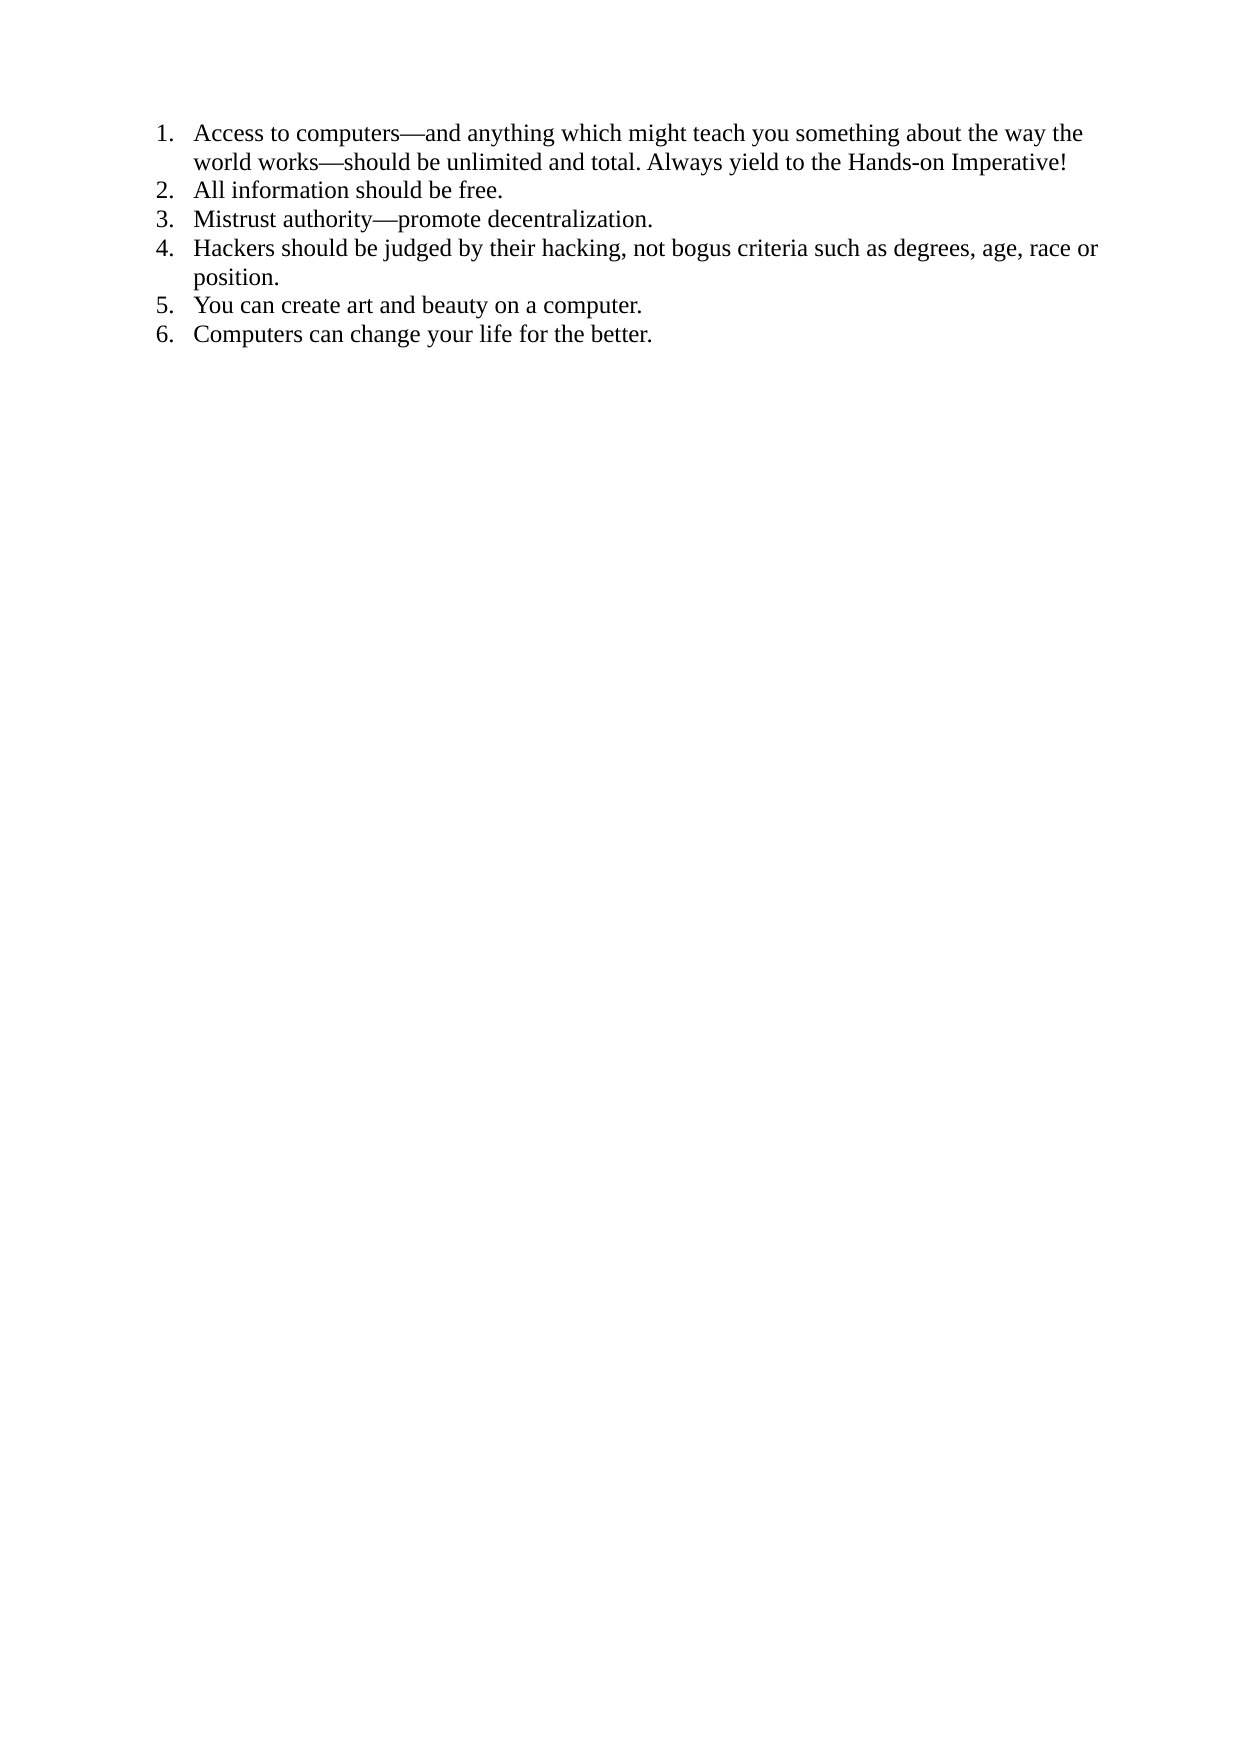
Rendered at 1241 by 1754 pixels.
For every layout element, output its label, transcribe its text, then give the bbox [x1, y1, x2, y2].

list You can create art and beauty on a computer. [156, 291, 1122, 319]
list All information should be free. [156, 176, 1122, 204]
list Hackers should be judged by their hacking, not bogus criteria such as degrees, age, race or position. [156, 233, 1122, 291]
list Access to computers—and anything which might teach you something about the way the world works—should be unlimited and total. Always yield to the Hands-on Imperative! [156, 118, 1122, 176]
list Computers can change your life for the better. [156, 319, 1122, 348]
list Mistrust authority—promote decentralization. [156, 204, 1122, 233]
